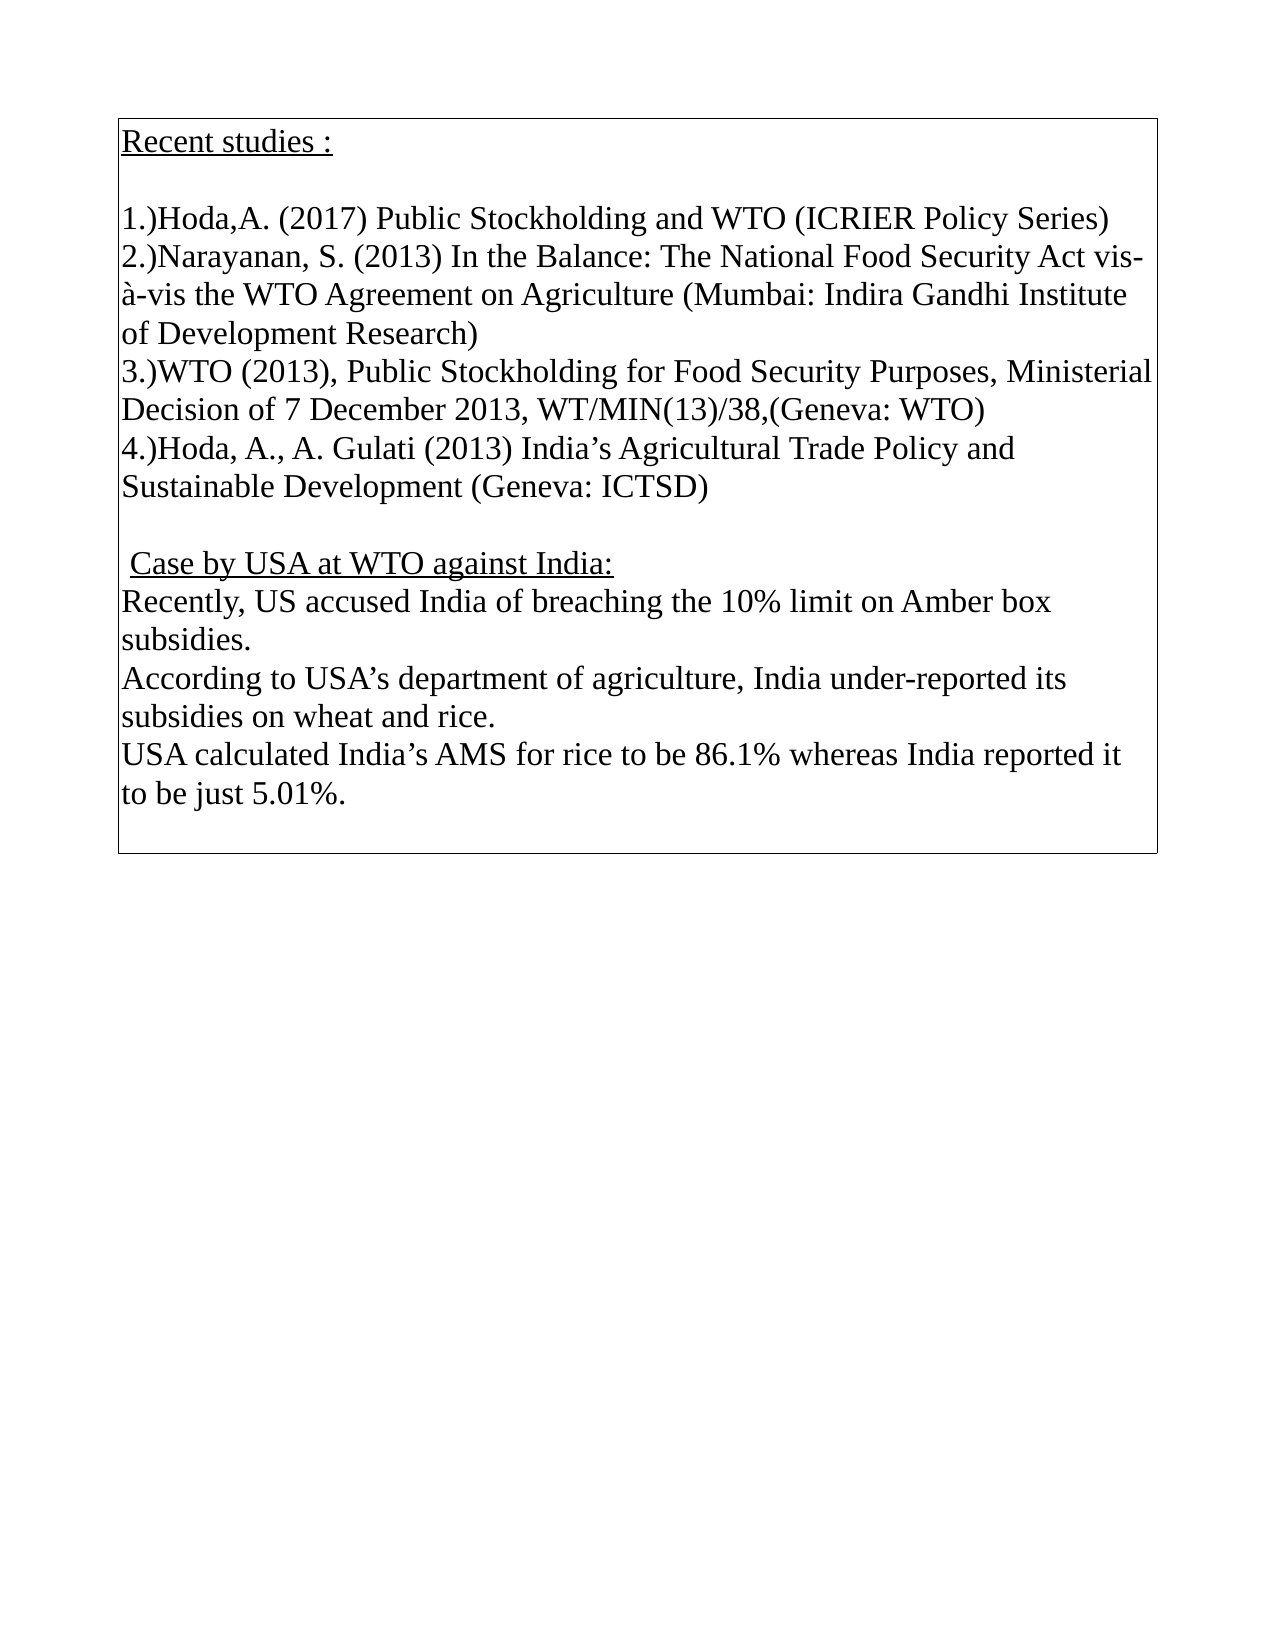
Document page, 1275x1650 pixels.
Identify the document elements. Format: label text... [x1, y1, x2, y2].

text Case by USA at WTO against India: [119, 540, 1157, 578]
text Recently, US accused India of breaching the 10% limit on Amber box subsidies. [119, 578, 1157, 655]
text USA calculated India’s AMS for rice to be 86.1% whereas India reported it to be just 5.01%. [119, 731, 1157, 811]
text 4.)Hoda, A., A. Gulati (2013) India’s Agricultural Trade Policy and Sustainable Development (Geneva: ICTSD) [119, 425, 1157, 504]
text Recent studies : [119, 119, 1157, 159]
text 1.)Hoda,A. (2017) Public Stockholding and WTO (ICRIER Policy Series) [119, 195, 1157, 233]
text According to USA’s department of agriculture, India under-reported its subsidies on wheat and rice. [119, 655, 1157, 731]
text 3.)WTO (2013), Public Stockholding for Food Security Purposes, Ministerial Decision of 7 December 2013, WT/MIN(13)/38,(Geneva: WTO) [119, 348, 1157, 425]
text 2.)Narayanan, S. (2013) In the Balance: The National Food Security Act vis-à-vis the WTO Agreement on Agriculture (Mumbai: Indira Gandhi Institute of Development Research) [119, 233, 1157, 348]
